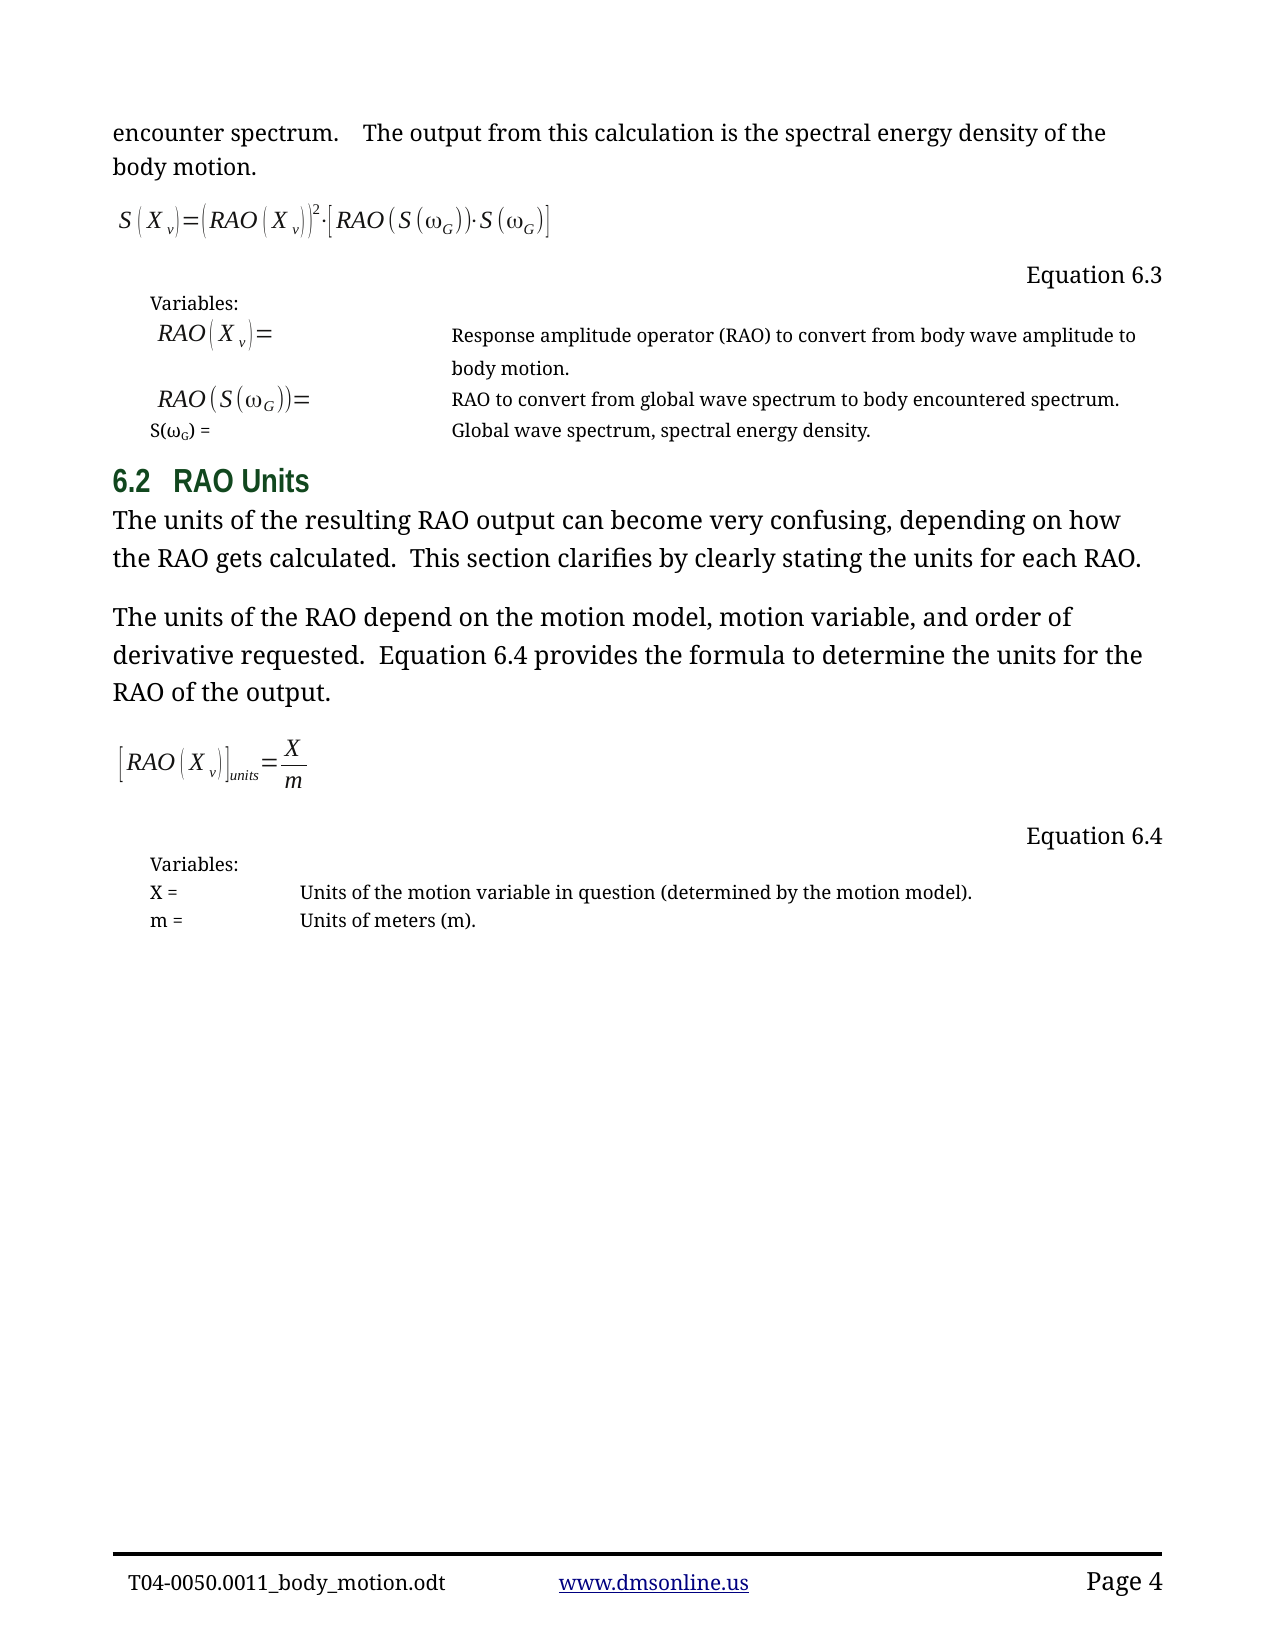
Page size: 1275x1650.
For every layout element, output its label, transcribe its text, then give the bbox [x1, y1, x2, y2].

subtitle RAO Units [112, 461, 1162, 499]
text RAO to convert from global wave spectrum to body encountered spectrum. [150, 383, 1162, 415]
text m = Units of meters (m). [150, 907, 1162, 932]
text The units of the RAO depend on the motion model, motion variable, and order of derivative requested. Equation 6.4 provides the formula to determine the units for the RAO of the output. [112, 600, 1162, 709]
text Variables: [150, 290, 1162, 316]
text Response amplitude operator (RAO) to convert from body wave amplitude to body motion. [150, 318, 1162, 381]
text S(ωG) = Global wave spectrum, spectral energy density. [150, 418, 1162, 443]
text encounter spectrum. The output from this calculation is the spectral energy density of the body motion. [112, 117, 1162, 182]
text The units of the resulting RAO output can become very confusing, depending on how the RAO gets calculated. This section clarifies by clearly stating the units for each RAO. [112, 503, 1162, 574]
text Equation 6.4 [112, 820, 1162, 851]
text X = Units of the motion variable in question (determined by the motion model). [150, 879, 1162, 904]
text Variables: [150, 851, 1162, 876]
text Equation 6.3 [112, 259, 1162, 290]
